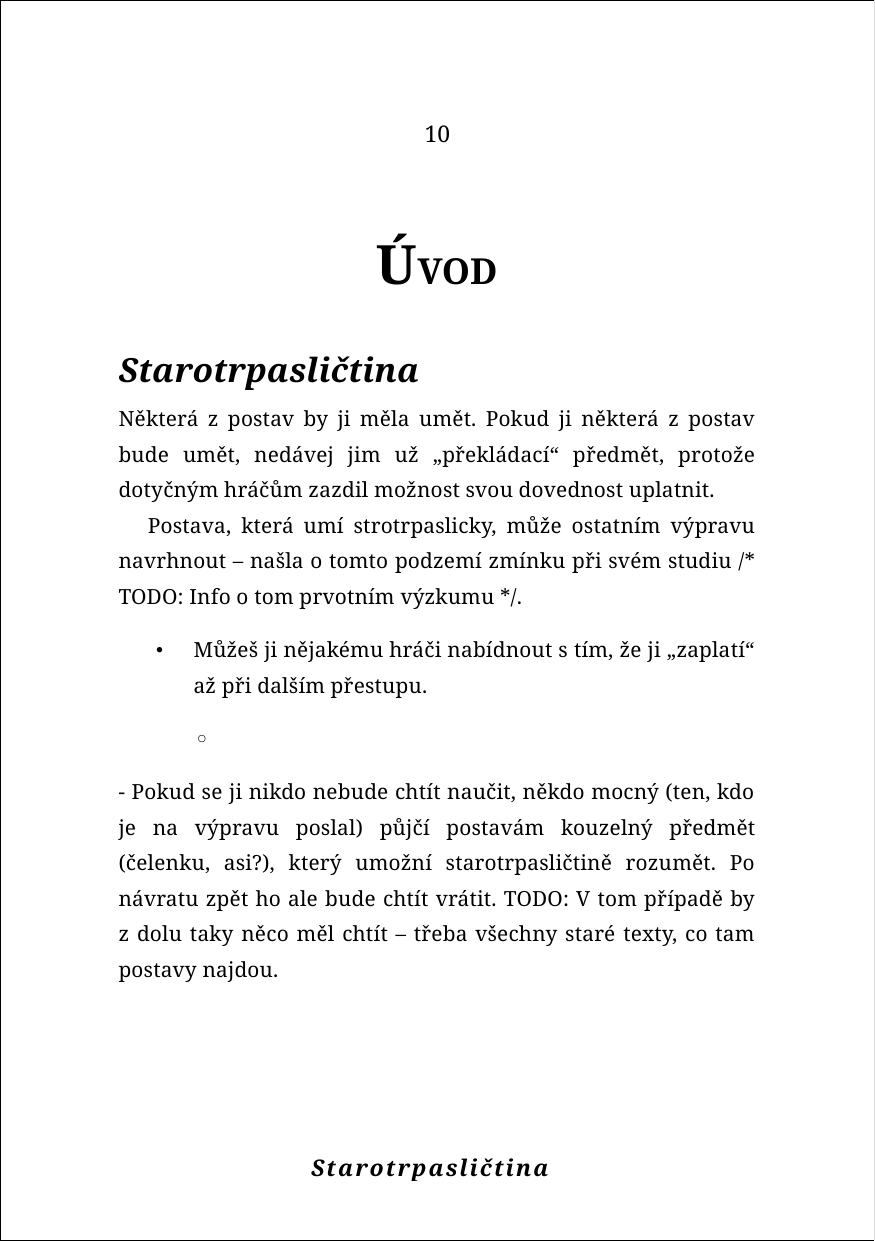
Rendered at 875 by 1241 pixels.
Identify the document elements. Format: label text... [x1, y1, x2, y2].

subtitle Starotrpasličtina [118, 347, 756, 393]
text - Pokud se ji nikdo nebude chtít naučit, někdo mocný (ten, kdo je na výpravu poslal) půjčí postavám kouzelný předmět (čelenku, asi?), který umožní starotrpasličtině rozumět. Po návratu zpět ho ale bude chtít vrátit. TODO: V tom případě by z dolu taky něco měl chtít – třeba všechny staré texty, co tam postavy najdou. [118, 777, 756, 983]
subtitle Úvod [118, 226, 756, 300]
list Můžeš ji nějakému hráči nabídnout s tím, že ji „zaplatí“ až při dalším přestupu. [156, 635, 756, 699]
text Některá z postav by ji měla umět. Pokud ji některá z postav bude umět, nedávej jim už „překládací“ předmět, protože dotyčným hráčům zazdil možnost svou dovednost uplatnit. Postava, která umí strotrpaslicky, může ostatním výpravu navrhnout – našla o tomto podzemí zmínku při svém studiu /* TODO: Info o tom prvotním výzkumu */. [118, 404, 756, 611]
